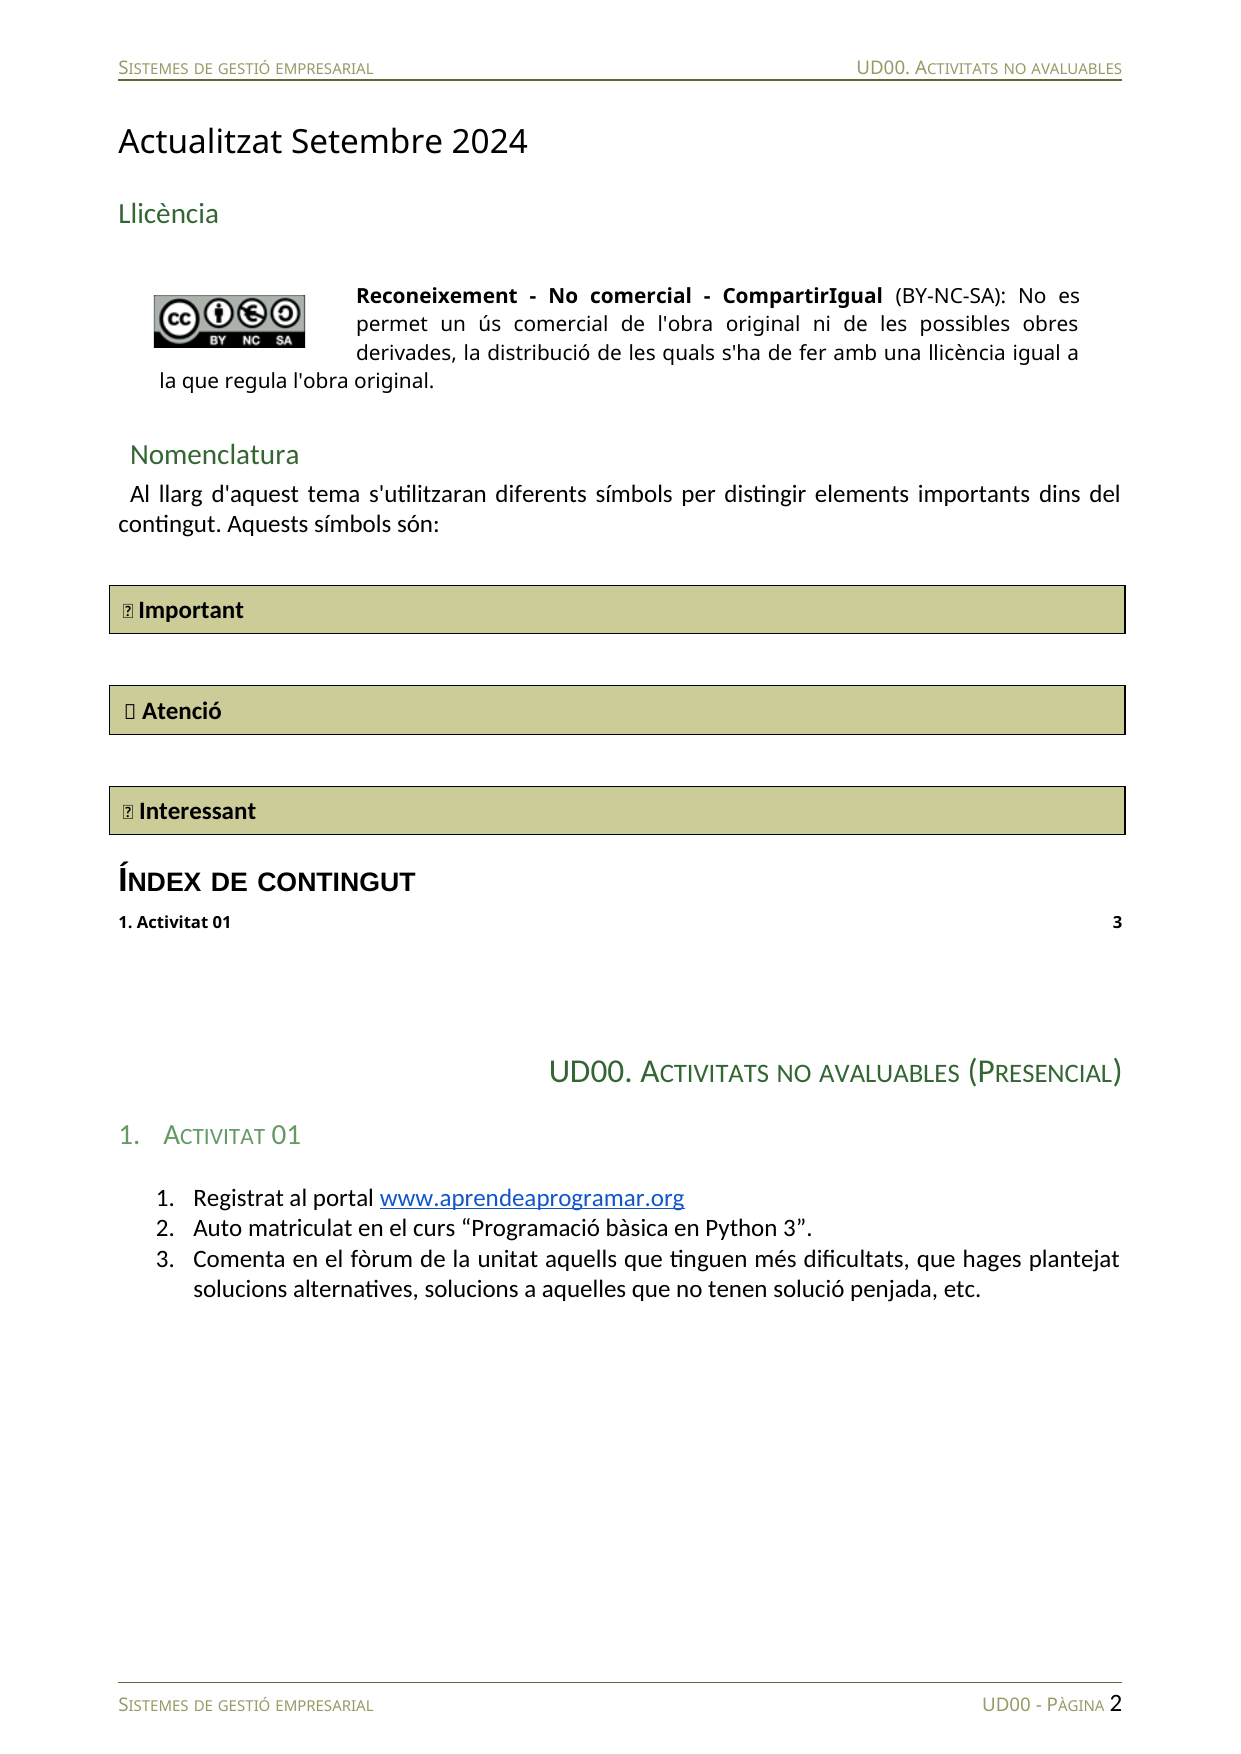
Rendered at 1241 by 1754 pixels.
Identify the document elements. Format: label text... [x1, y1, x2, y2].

text 📖 Important [110, 586, 1124, 633]
text Reconeixement - No comercial - CompartirIgual (BY-NC-SA): No es permet un ús comercial de l'obra original ni de les possibles obres derivades, la distribució de les quals s'ha de fer amb una llicència igual a la que regula l'obra original. [159, 281, 1080, 395]
text ❕ Atenció [110, 686, 1124, 734]
text Llicència [118, 196, 1122, 231]
list Registrat al portal www.aprendeaprogramar.org [156, 1182, 1122, 1212]
text Índex de contingut [118, 860, 1122, 898]
text Nomenclatura [118, 436, 1122, 472]
subtitle Activitat 01 [118, 1116, 1122, 1152]
text UD00. Activitats no avaluables (Presencial) [118, 1050, 1122, 1091]
picture [153, 295, 306, 348]
list Comenta en el fòrum de la unitat aquells que tinguen més dificultats, que hages plantejat solucions alternatives, solucions a aquelles que no tenen solució penjada, etc. [156, 1243, 1122, 1304]
list Auto matriculat en el curs “Programació bàsica en Python 3”. [156, 1212, 1122, 1243]
text Al llarg d'aquest tema s'utilitzaran diferents símbols per distingir elements importants dins del contingut. Aquests símbols són: [118, 478, 1122, 539]
text 💬 Interessant [110, 787, 1124, 834]
text Actualitzat Setembre 2024 [118, 118, 1122, 163]
text 1. Activitat 01 3 [118, 911, 1122, 934]
